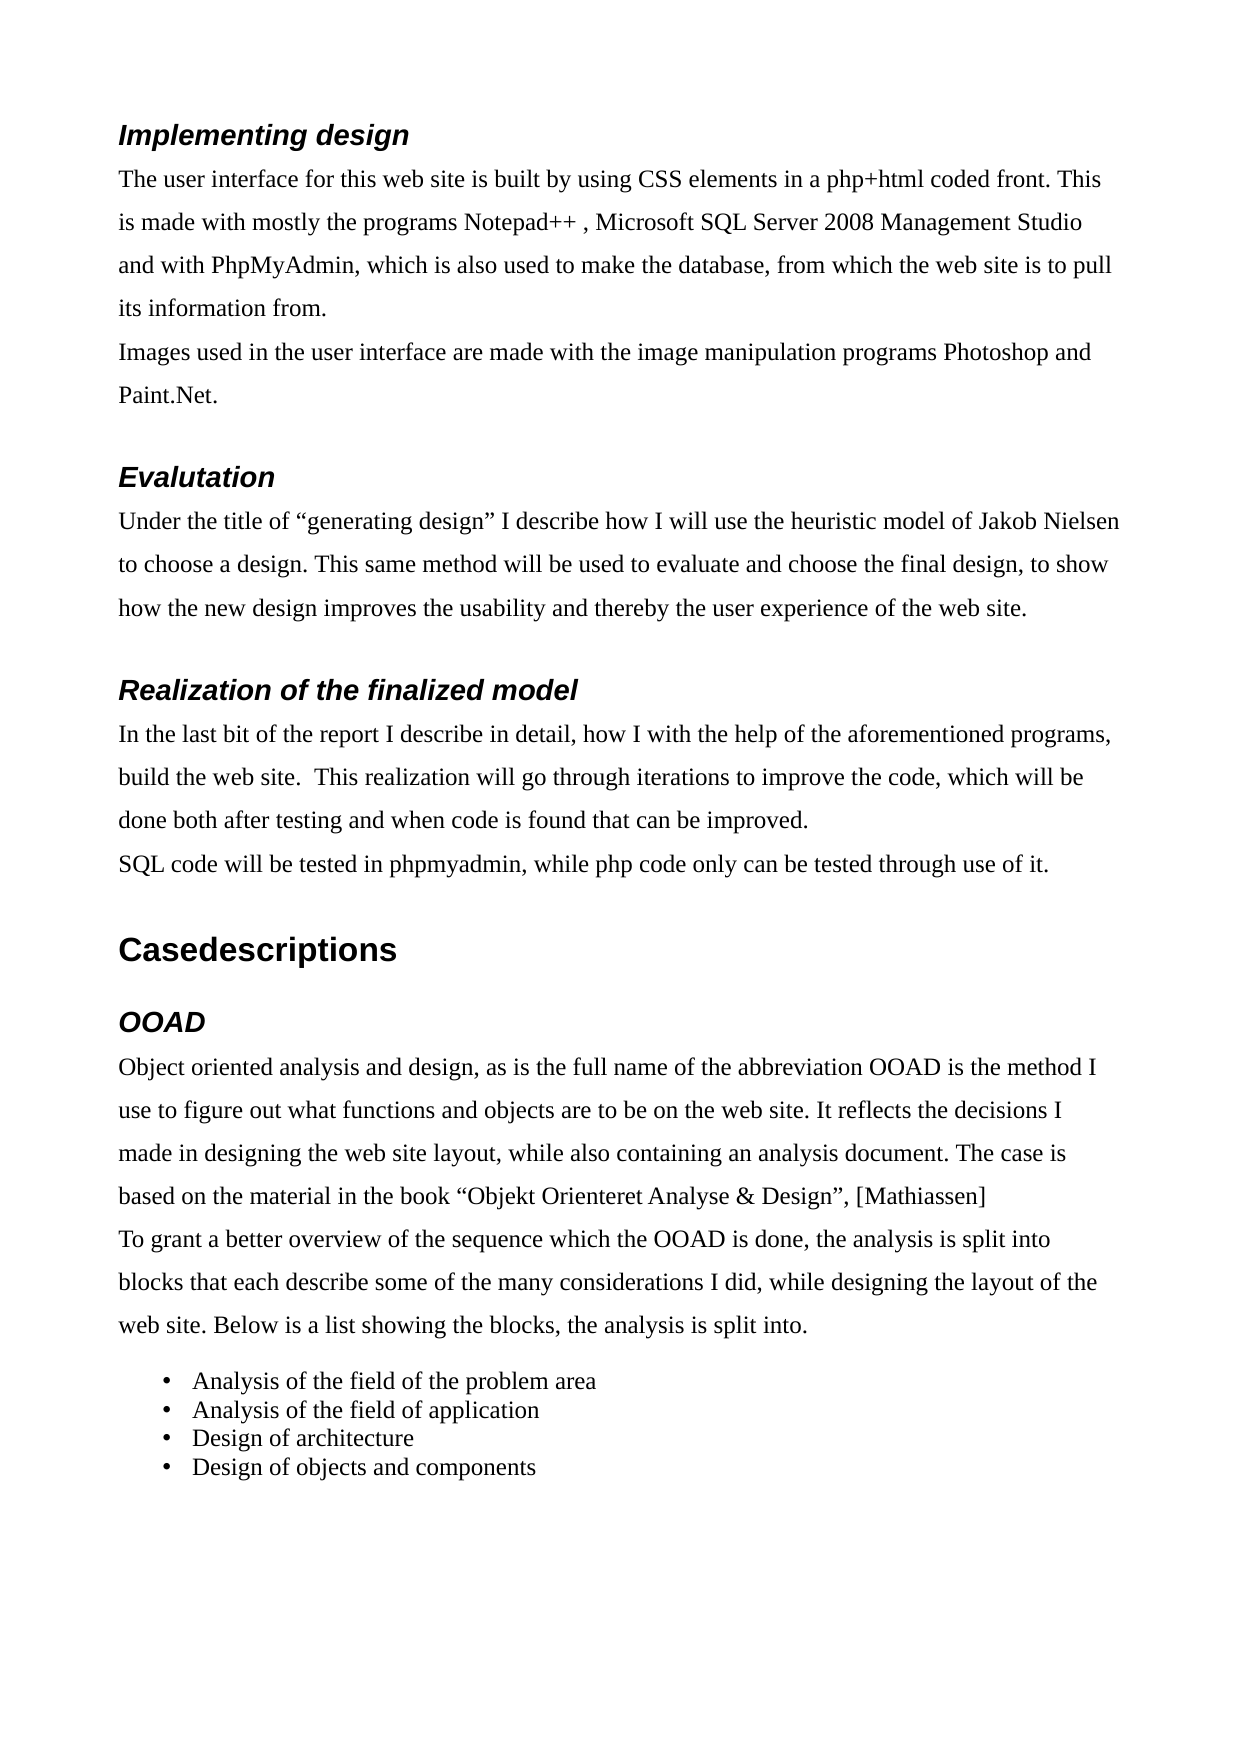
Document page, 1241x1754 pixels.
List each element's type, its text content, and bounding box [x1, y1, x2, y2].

subtitle OOAD [118, 1006, 1122, 1039]
list Analysis of the field of application [162, 1395, 1122, 1423]
text The user interface for this web site is built by using CSS elements in a php+html coded front. This is made with mostly the programs Notepad++ , Microsoft SQL Server 2008 Management Studio and with PhpMyAdmin, which is also used to make the database, from which the web site is to pull its information from. Images used in the user interface are made with the image manipulation programs Photoshop and Paint.Net. [118, 164, 1122, 408]
text Under the title of “generating design” I describe how I will use the heuristic model of Jakob Nielsen to choose a design. This same method will be used to evaluate and choose the final design, to show how the new design improves the usability and thereby the user experience of the web site. [118, 506, 1122, 621]
text Object oriented analysis and design, as is the full name of the abbreviation OOAD is the method I use to figure out what functions and objects are to be on the web site. It reflects the decisions I made in designing the web site layout, while also containing an analysis document. The case is based on the material in the book “Objekt Orienteret Analyse & Design”, [Mathiassen] To grant a better overview of the sequence which the OOAD is done, the analysis is split into blocks that each describe some of the many considerations I did, while designing the layout of the web site. Below is a list showing the blocks, the analysis is split into. [118, 1052, 1122, 1339]
subtitle Casedescriptions [118, 929, 1122, 968]
subtitle Realization of the finalized model [118, 673, 1122, 707]
list Design of objects and components [162, 1452, 1122, 1481]
subtitle Evalutation [118, 460, 1122, 494]
subtitle Implementing design [118, 118, 1122, 152]
list Design of architecture [162, 1423, 1122, 1452]
list Analysis of the field of the problem area [162, 1366, 1122, 1395]
text In the last bit of the report I describe in detail, how I with the help of the aforementioned programs, build the web site. This realization will go through iterations to improve the code, which will be done both after testing and when code is found that can be improved. SQL code will be tested in phpmyadmin, while php code only can be tested through use of it. [118, 719, 1122, 877]
